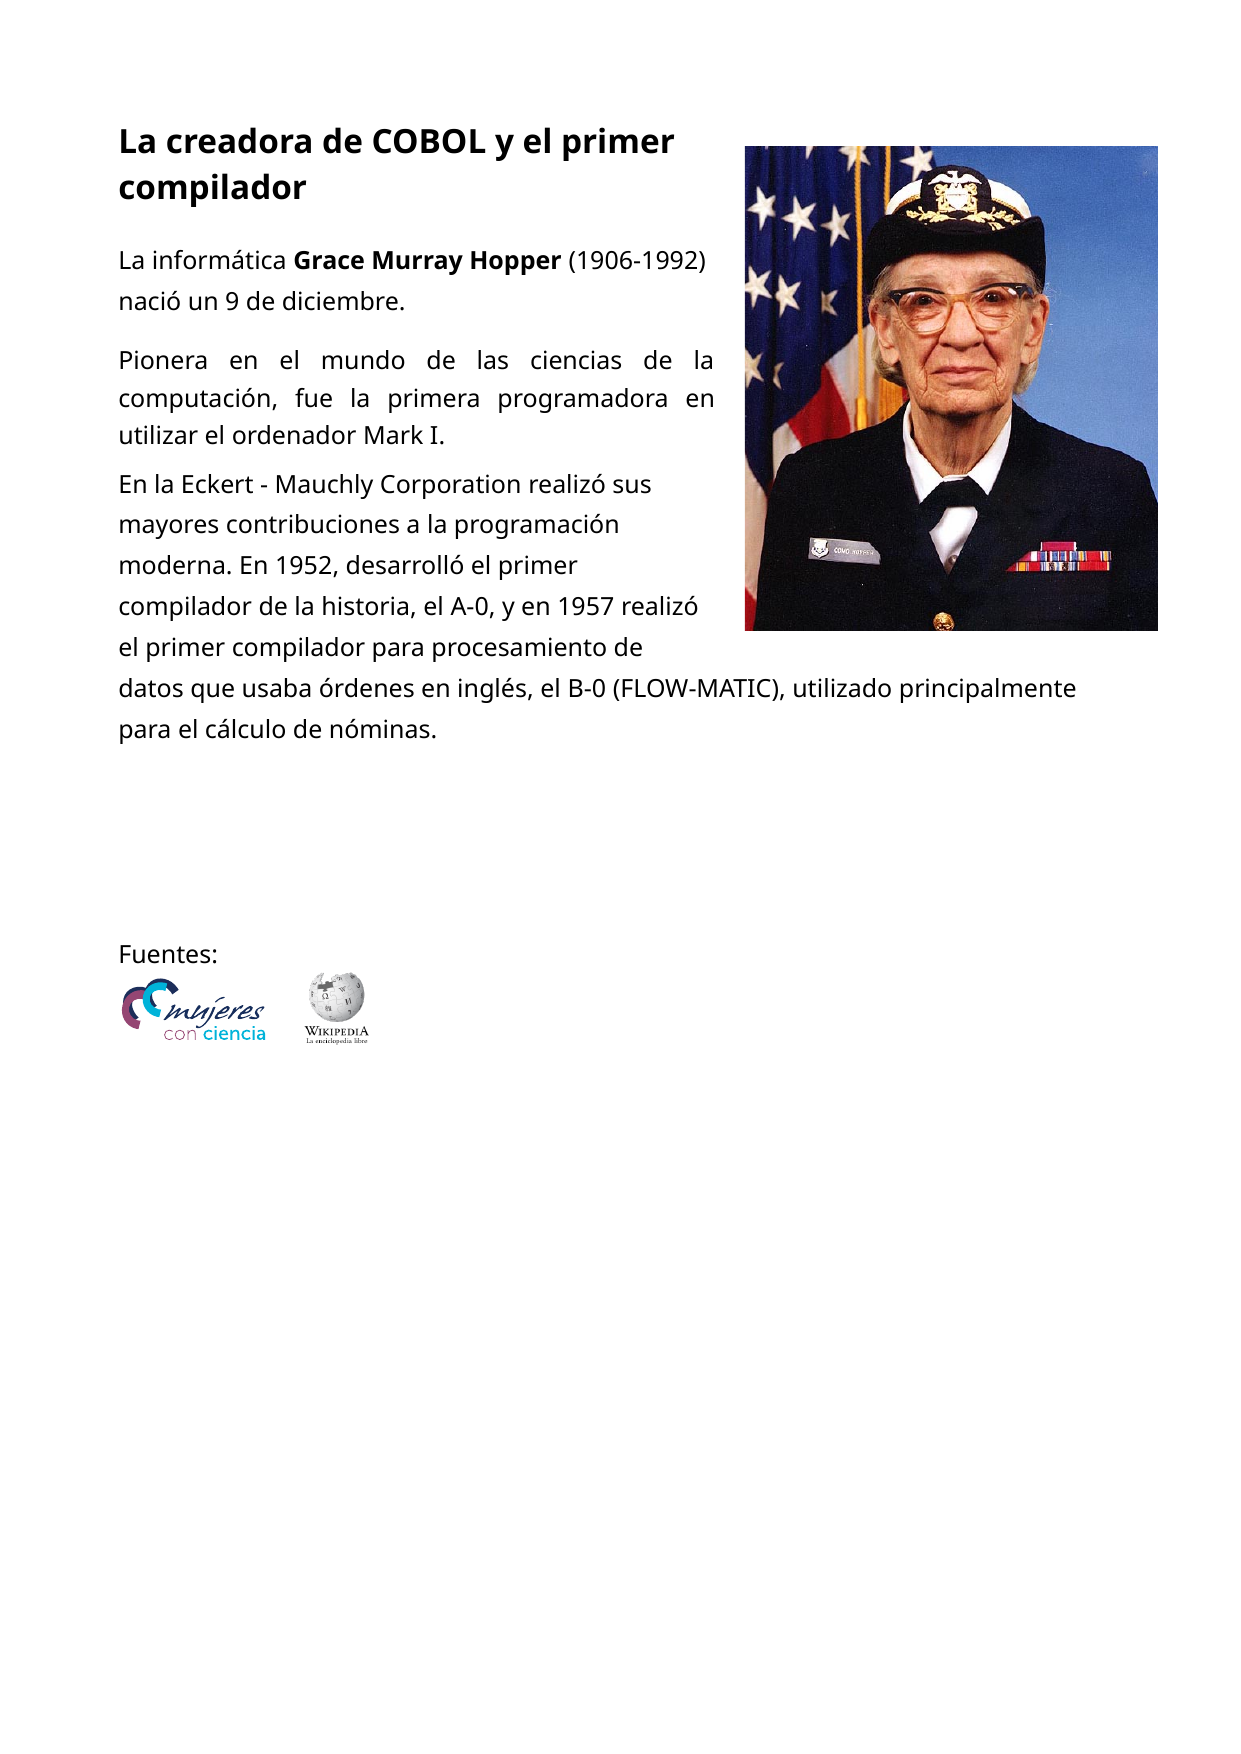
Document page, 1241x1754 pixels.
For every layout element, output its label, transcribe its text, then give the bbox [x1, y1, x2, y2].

text La informática Grace Murray Hopper (1906-1992) nació un 9 de diciembre. [118, 243, 744, 318]
text Fuentes: [118, 937, 1122, 971]
text La creadora de COBOL y el primer compilador [118, 118, 1122, 209]
picture [300, 964, 373, 1047]
text Pionera en el mundo de las ciencias de la computación, fue la primera programadora en utilizar el ordenador Mark I. [118, 339, 744, 452]
text En la Eckert - Mauchly Corporation realizó sus mayores contribuciones a la programación moderna. En 1952, desarrolló el primer compilador de la historia, el A-0, y en 1957 realizó el primer compilador para procesamiento de datos que usaba órdenes en inglés, el B-0 (FLOW-MATIC), utilizado principalmente para el cálculo de nóminas. [118, 466, 1122, 745]
picture [744, 146, 1158, 631]
